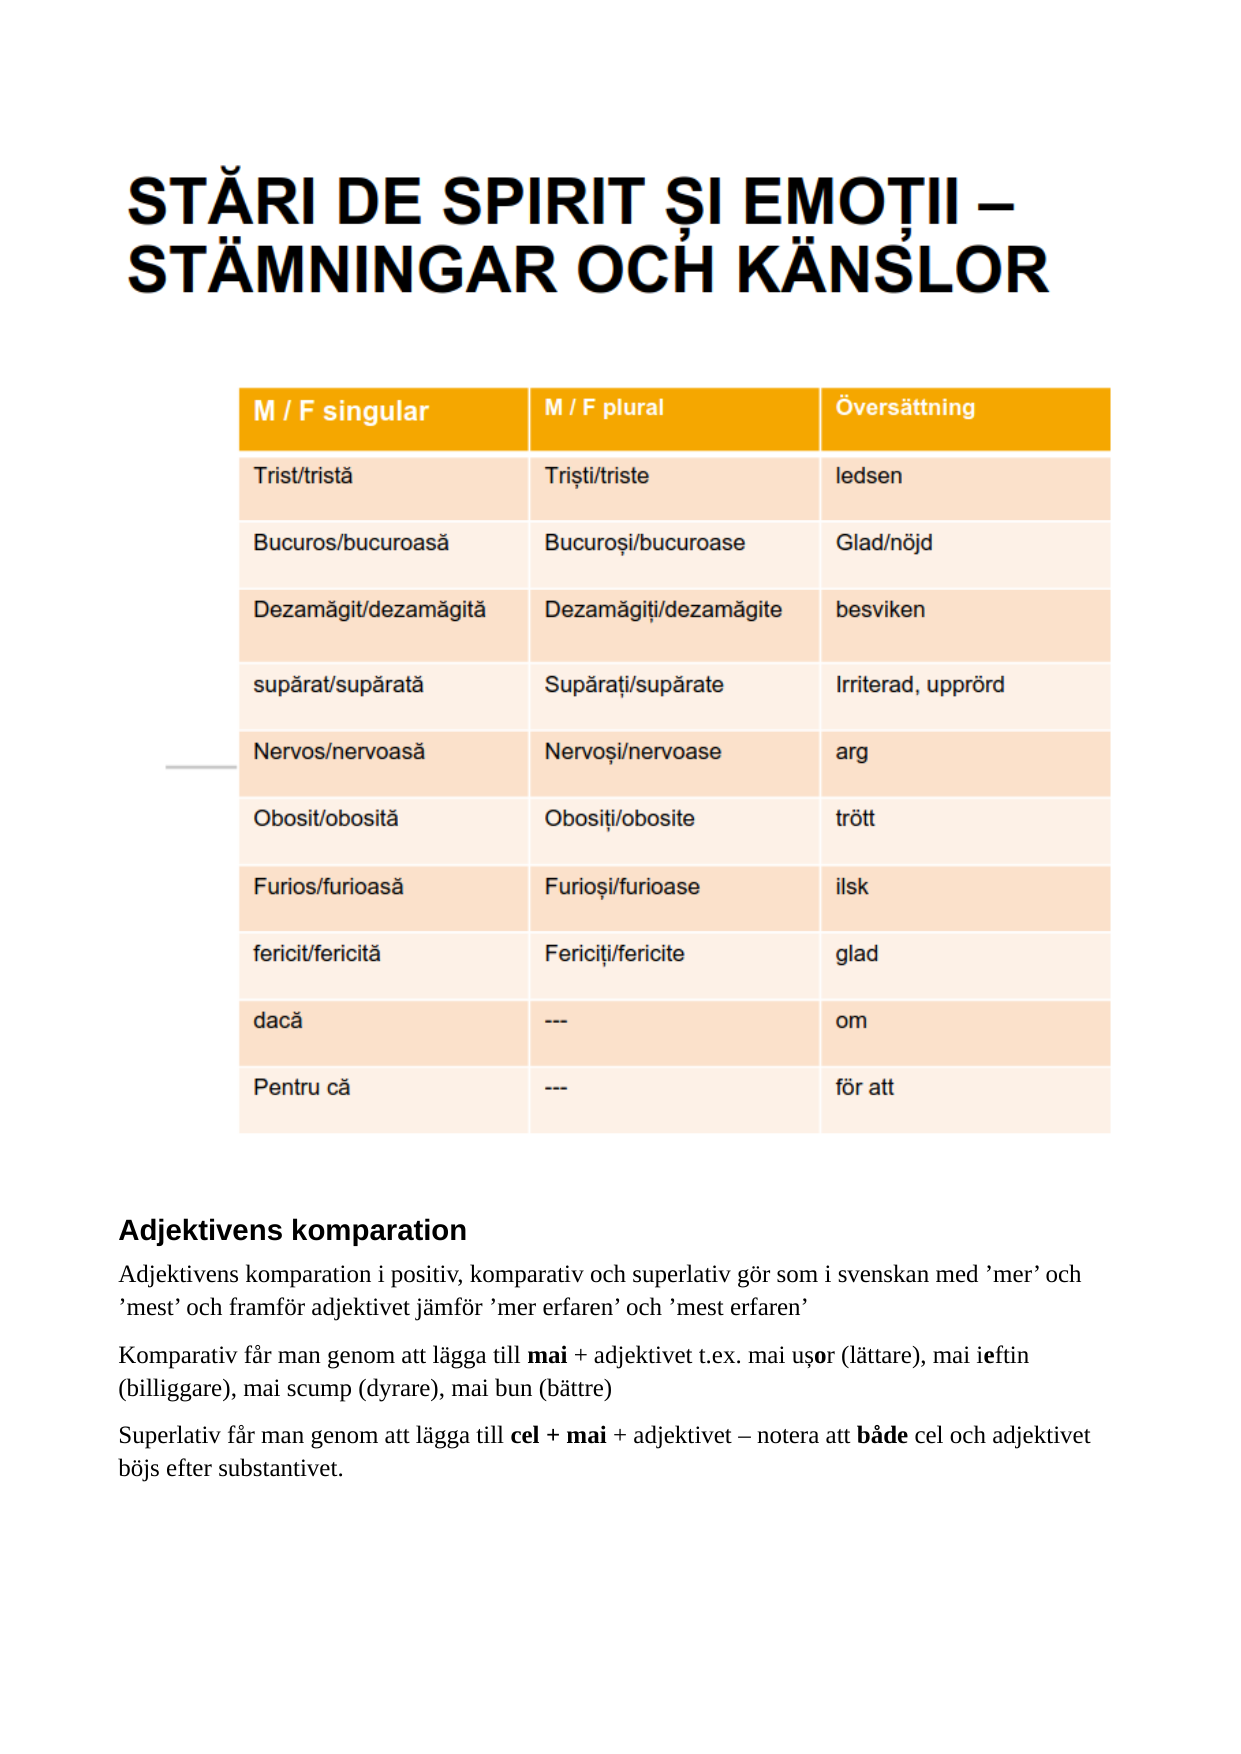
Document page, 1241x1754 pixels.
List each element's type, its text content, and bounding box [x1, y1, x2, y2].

text Komparativ får man genom att lägga till mai + adjektivet t.ex. mai ușor (lättare), mai ieftin (billiggare), mai scump (dyrare), mai bun (bättre) [118, 1340, 1122, 1402]
text Adjektivens komparation i positiv, komparativ och superlativ gör som i svenskan med ’mer’ och ’mest’ och framför adjektivet jämför ’mer erfaren’ och ’mest erfaren’ [118, 1259, 1122, 1321]
text Superlativ får man genom att lägga till cel + mai + adjektivet – notera att både cel och adjektivet böjs efter substantivet. [118, 1420, 1122, 1482]
picture [118, 164, 1123, 1147]
subtitle Adjektivens komparation [118, 1213, 1122, 1247]
